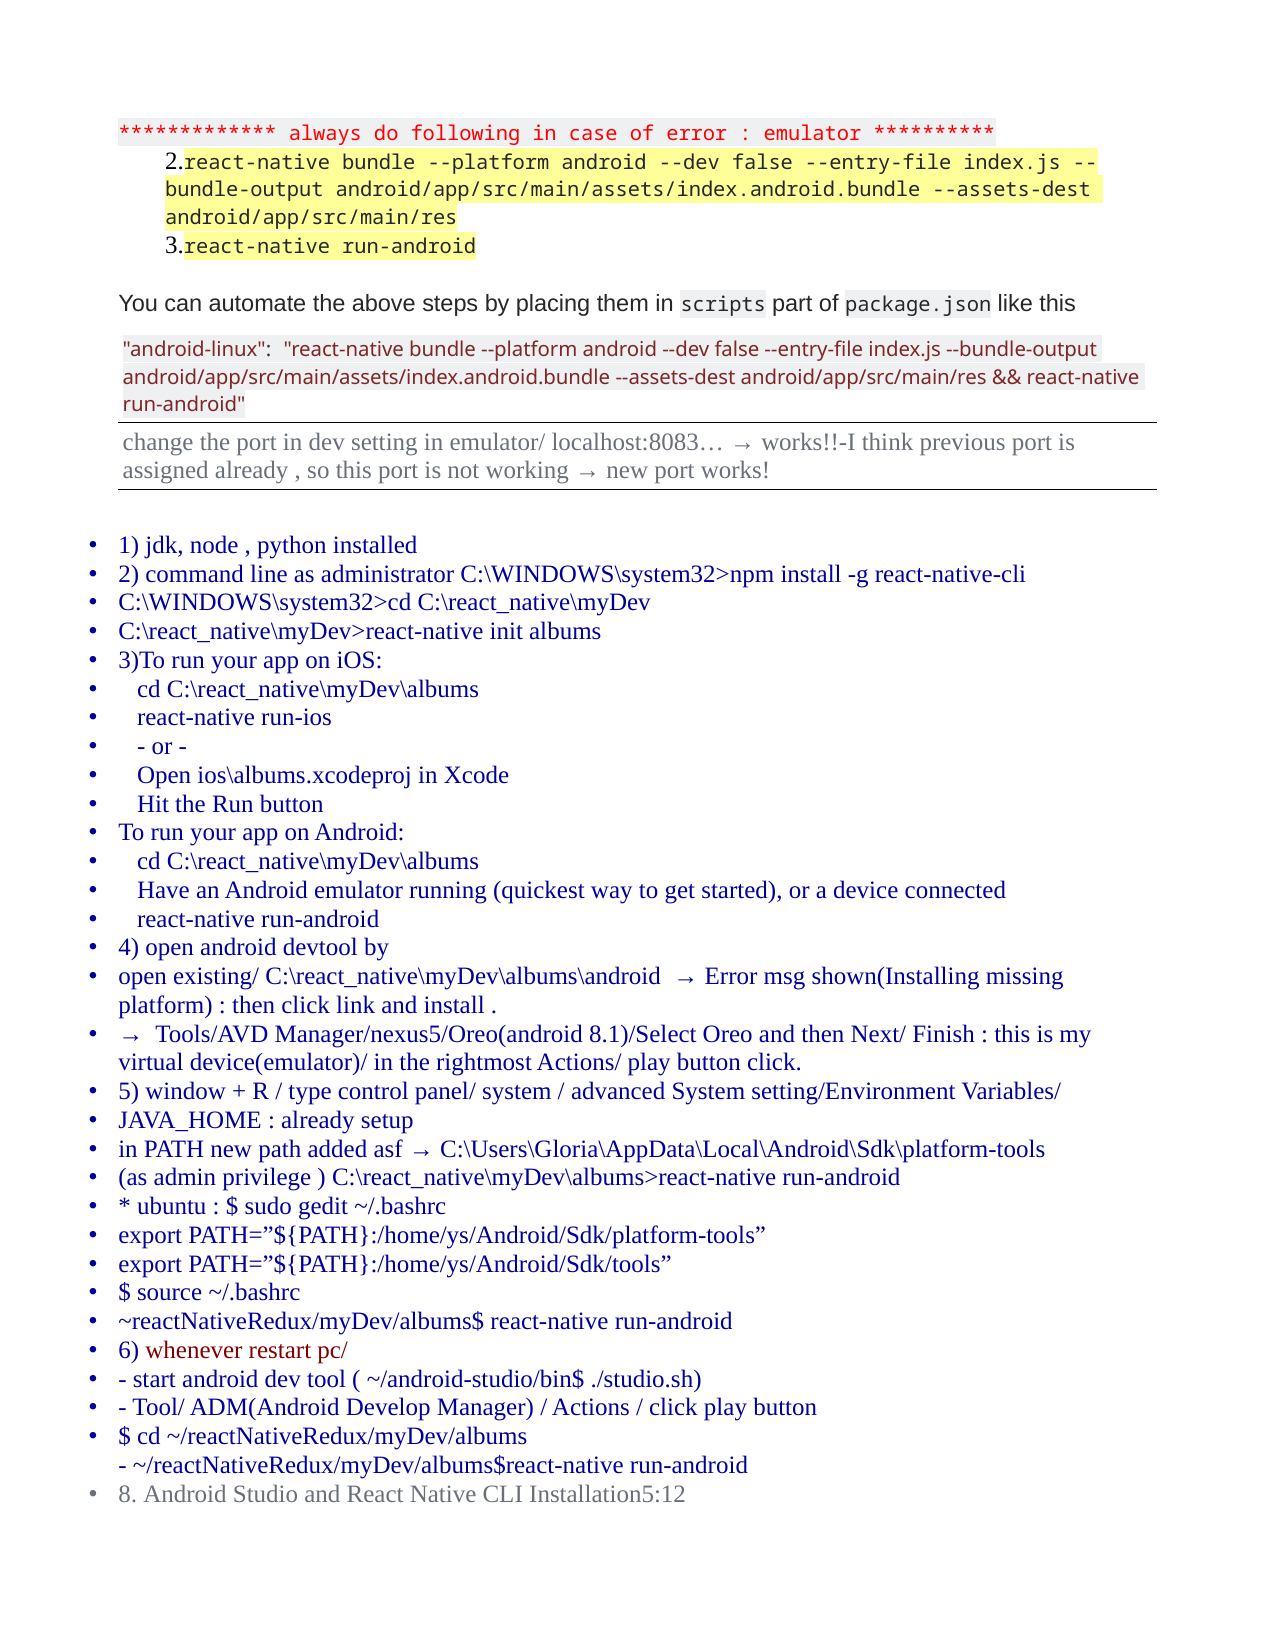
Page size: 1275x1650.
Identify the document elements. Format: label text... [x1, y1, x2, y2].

list react-native run-ios [118, 702, 1157, 731]
list export PATH=”${PATH}:/home/ys/Android/Sdk/tools” [118, 1249, 1157, 1277]
list Open ios\albums.xcodeproj in Xcode [118, 760, 1157, 789]
list 6) whenever restart pc/ [118, 1335, 1157, 1364]
list Hit the Run button [118, 789, 1157, 817]
list 5) window + R / type control panel/ system / advanced System setting/Environment Variables/ [118, 1076, 1157, 1105]
list 1) jdk, node , python installed [118, 530, 1157, 559]
list JAVA_HOME : already setup [118, 1105, 1157, 1134]
list C:\WINDOWS\system32>cd C:\react_native\myDev [118, 587, 1157, 616]
list 8. Android Studio and React Native CLI Installation5:12 [118, 1479, 1157, 1507]
text ************* always do following in case of error : emulator ********** [118, 118, 1157, 146]
list $ cd ~/reactNativeRedux/myDev/albums [118, 1421, 1157, 1450]
list in PATH new path added asf → C:\Users\Gloria\AppData\Local\Android\Sdk\platform-tools [118, 1134, 1157, 1162]
list react-native run-android [118, 231, 1157, 260]
list export PATH=”${PATH}:/home/ys/Android/Sdk/platform-tools” [118, 1220, 1157, 1249]
list - start android dev tool ( ~/android-studio/bin$ ./studio.sh) [118, 1364, 1157, 1392]
list cd C:\react_native\myDev\albums [118, 674, 1157, 702]
list 4) open android devtool by [118, 932, 1157, 961]
list - Tool/ ADM(Android Develop Manager) / Actions / click play button [118, 1392, 1157, 1421]
text You can automate the above steps by placing them in scripts part of package.json like this [118, 260, 1157, 318]
list C:\react_native\myDev>react-native init albums [118, 616, 1157, 645]
list → Tools/AVD Manager/nexus5/Oreo(android 8.1)/Select Oreo and then Next/ Finish : this is my virtual device(emulator)/ in the rightmost Actions/ play button click. [118, 1019, 1157, 1076]
list open existing/ C:\react_native\myDev\albums\android → Error msg shown(Installing missing platform) : then click link and install . [118, 961, 1157, 1019]
list $ source ~/.bashrc [118, 1277, 1157, 1306]
list To run your app on Android: [118, 817, 1157, 846]
list 2) command line as administrator C:\WINDOWS\system32>npm install -g react-native-cli [118, 559, 1157, 587]
list react-native run-android [118, 904, 1157, 932]
list - or - [118, 731, 1157, 760]
list (as admin privilege ) C:\react_native\myDev\albums>react-native run-android [118, 1162, 1157, 1191]
text - ~/reactNativeRedux/myDev/albums$react-native run-android [118, 1450, 1157, 1479]
list ~reactNativeRedux/myDev/albums$ react-native run-android [118, 1306, 1157, 1335]
text "android-linux": "react-native bundle --platform android --dev false --entry-file index.js --bundle-output android/app/src/main/assets/index.android.bundle --assets-dest android/app/src/main/res && react-native run-android" [118, 330, 1157, 422]
text change the port in dev setting in emulator/ localhost:8083… → works!!-I think previous port is assigned already , so this port is not working → new port works! [118, 423, 1157, 489]
list 3)To run your app on iOS: [118, 645, 1157, 674]
list Have an Android emulator running (quickest way to get started), or a device connected [118, 875, 1157, 904]
list * ubuntu : $ sudo gedit ~/.bashrc [118, 1191, 1157, 1220]
list cd C:\react_native\myDev\albums [118, 846, 1157, 875]
list react-native bundle --platform android --dev false --entry-file index.js --bundle-output android/app/src/main/assets/index.android.bundle --assets-dest android/app/src/main/res [118, 146, 1157, 231]
